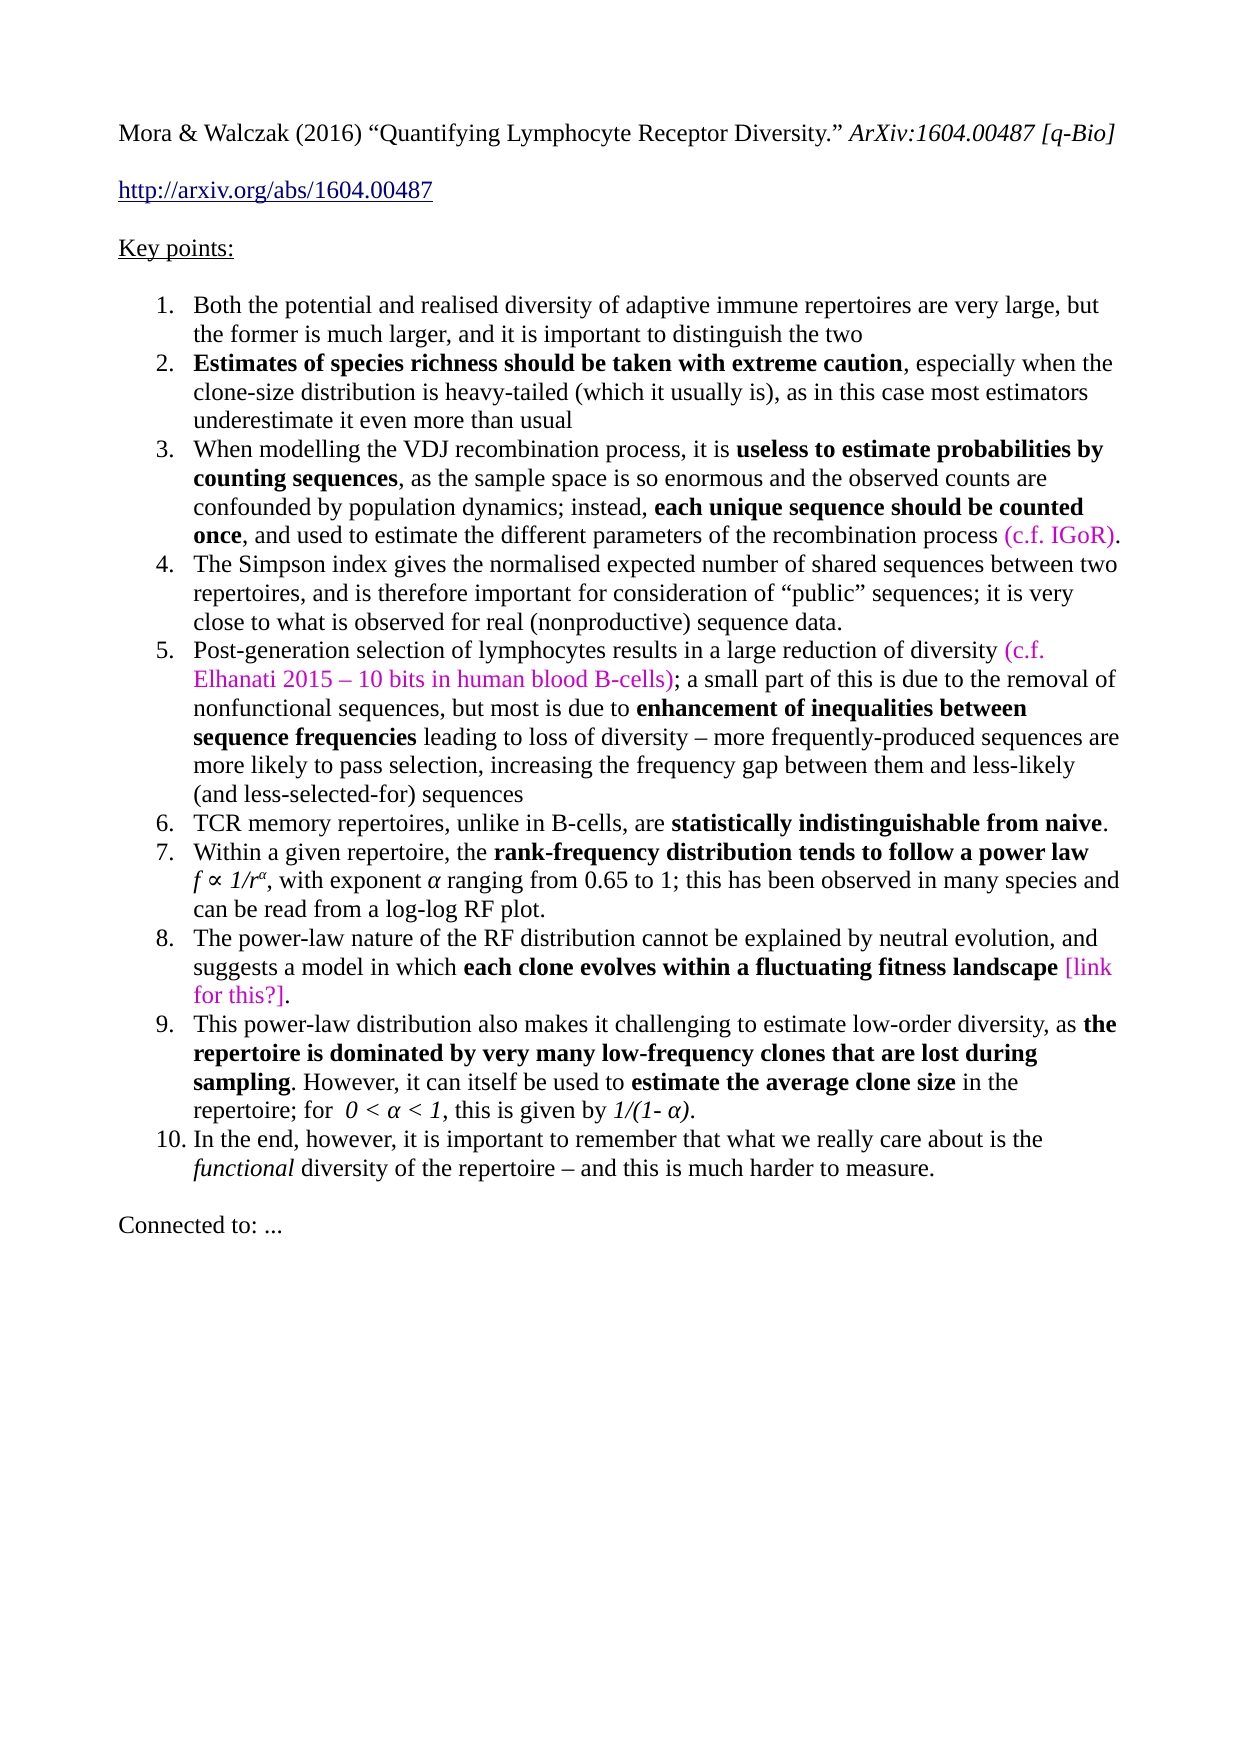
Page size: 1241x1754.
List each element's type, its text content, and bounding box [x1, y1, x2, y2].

list The power-law nature of the RF distribution cannot be explained by neutral evolution, and suggests a model in which each clone evolves within a fluctuating fitness landscape [link for this?]. [156, 923, 1122, 1009]
text Mora & Walczak (2016) “Quantifying Lymphocyte Receptor Diversity.” ArXiv:1604.00487 [q-Bio] [118, 118, 1122, 147]
list In the end, however, it is important to remember that what we really care about is the functional diversity of the repertoire – and this is much harder to measure. [156, 1124, 1122, 1182]
text Key points: [118, 233, 1122, 262]
list Within a given repertoire, the rank-frequency distribution tends to follow a power law [156, 837, 1122, 866]
list Both the potential and realised diversity of adaptive immune repertoires are very large, but the former is much larger, and it is important to distinguish the two [156, 291, 1122, 348]
list TCR memory repertoires, unlike in B-cells, are statistically indistinguishable from naive. [156, 808, 1122, 837]
list Estimates of species richness should be taken with extreme caution, especially when the clone-size distribution is heavy-tailed (which it usually is), as in this case most estimators underestimate it even more than usual [156, 348, 1122, 434]
list This power-law distribution also makes it challenging to estimate low-order diversity, as the repertoire is dominated by very many low-frequency clones that are lost during sampling. However, it can itself be used to estimate the average clone size in the repertoire; for 0 < α < 1, this is given by 1/(1- α). [156, 1009, 1122, 1124]
text Connected to: ... [118, 1211, 1122, 1239]
list f ∝ 1/rα, with exponent α ranging from 0.65 to 1; this has been observed in many species and can be read from a log-log RF plot. [156, 866, 1122, 923]
text http://arxiv.org/abs/1604.00487 [118, 176, 1122, 204]
list When modelling the VDJ recombination process, it is useless to estimate probabilities by counting sequences, as the sample space is so enormous and the observed counts are confounded by population dynamics; instead, each unique sequence should be counted once, and used to estimate the different parameters of the recombination process (c.f. IGoR). [156, 434, 1122, 549]
list The Simpson index gives the normalised expected number of shared sequences between two repertoires, and is therefore important for consideration of “public” sequences; it is very close to what is observed for real (nonproductive) sequence data. [156, 549, 1122, 636]
list Post-generation selection of lymphocytes results in a large reduction of diversity (c.f. Elhanati 2015 – 10 bits in human blood B-cells); a small part of this is due to the removal of nonfunctional sequences, but most is due to enhancement of inequalities between sequence frequencies leading to loss of diversity – more frequently-produced sequences are more likely to pass selection, increasing the frequency gap between them and less-likely (and less-selected-for) sequences [156, 636, 1122, 808]
